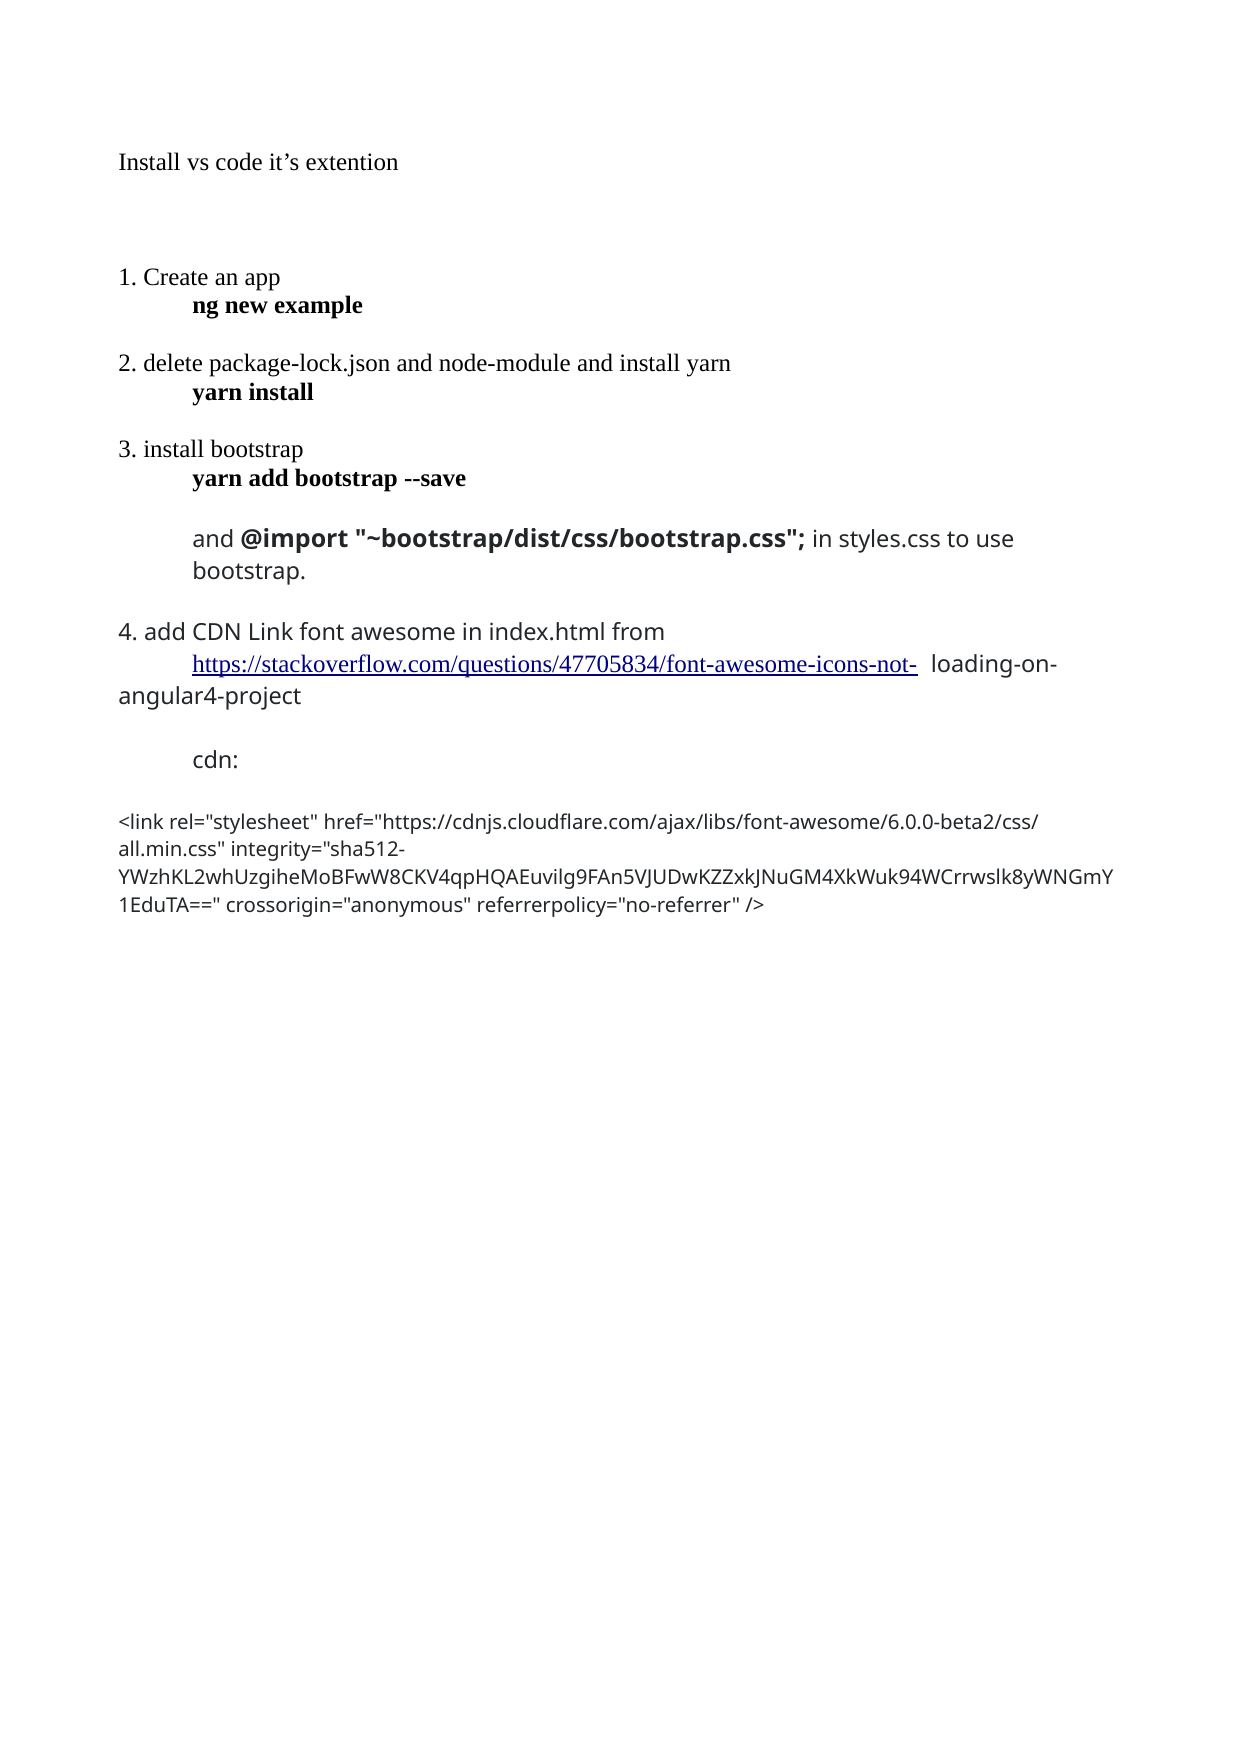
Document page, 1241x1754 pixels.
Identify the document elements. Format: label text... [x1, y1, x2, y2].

text cdn: [118, 743, 1122, 775]
text and @import "~bootstrap/dist/css/bootstrap.css"; in styles.css to use bootstrap. [118, 521, 1122, 587]
text 4. add CDN Link font awesome in index.html from [118, 615, 1122, 647]
text 3. install bootstrap [118, 434, 1122, 463]
text 2. delete package-lock.json and node-module and install yarn [118, 348, 1122, 377]
text 1. Create an app [118, 262, 1122, 291]
text <link rel="stylesheet" href="https://cdnjs.cloudflare.com/ajax/libs/font-awesome/6.0.0-beta2/css/all.min.css" integrity="sha512-YWzhKL2whUzgiheMoBFwW8CKV4qpHQAEuvilg9FAn5VJUDwKZZxkJNuGM4XkWuk94WCrrwslk8yWNGmY1EduTA==" crossorigin="anonymous" referrerpolicy="no-referrer" /> [118, 807, 1122, 918]
text ng new example [118, 291, 1122, 319]
text yarn install [118, 377, 1122, 406]
text https://stackoverflow.com/questions/47705834/font-awesome-icons-not- loading-on-angular4-project [118, 647, 1122, 711]
text yarn add bootstrap --save [118, 463, 1122, 492]
text Install vs code it’s extention [118, 147, 1122, 176]
